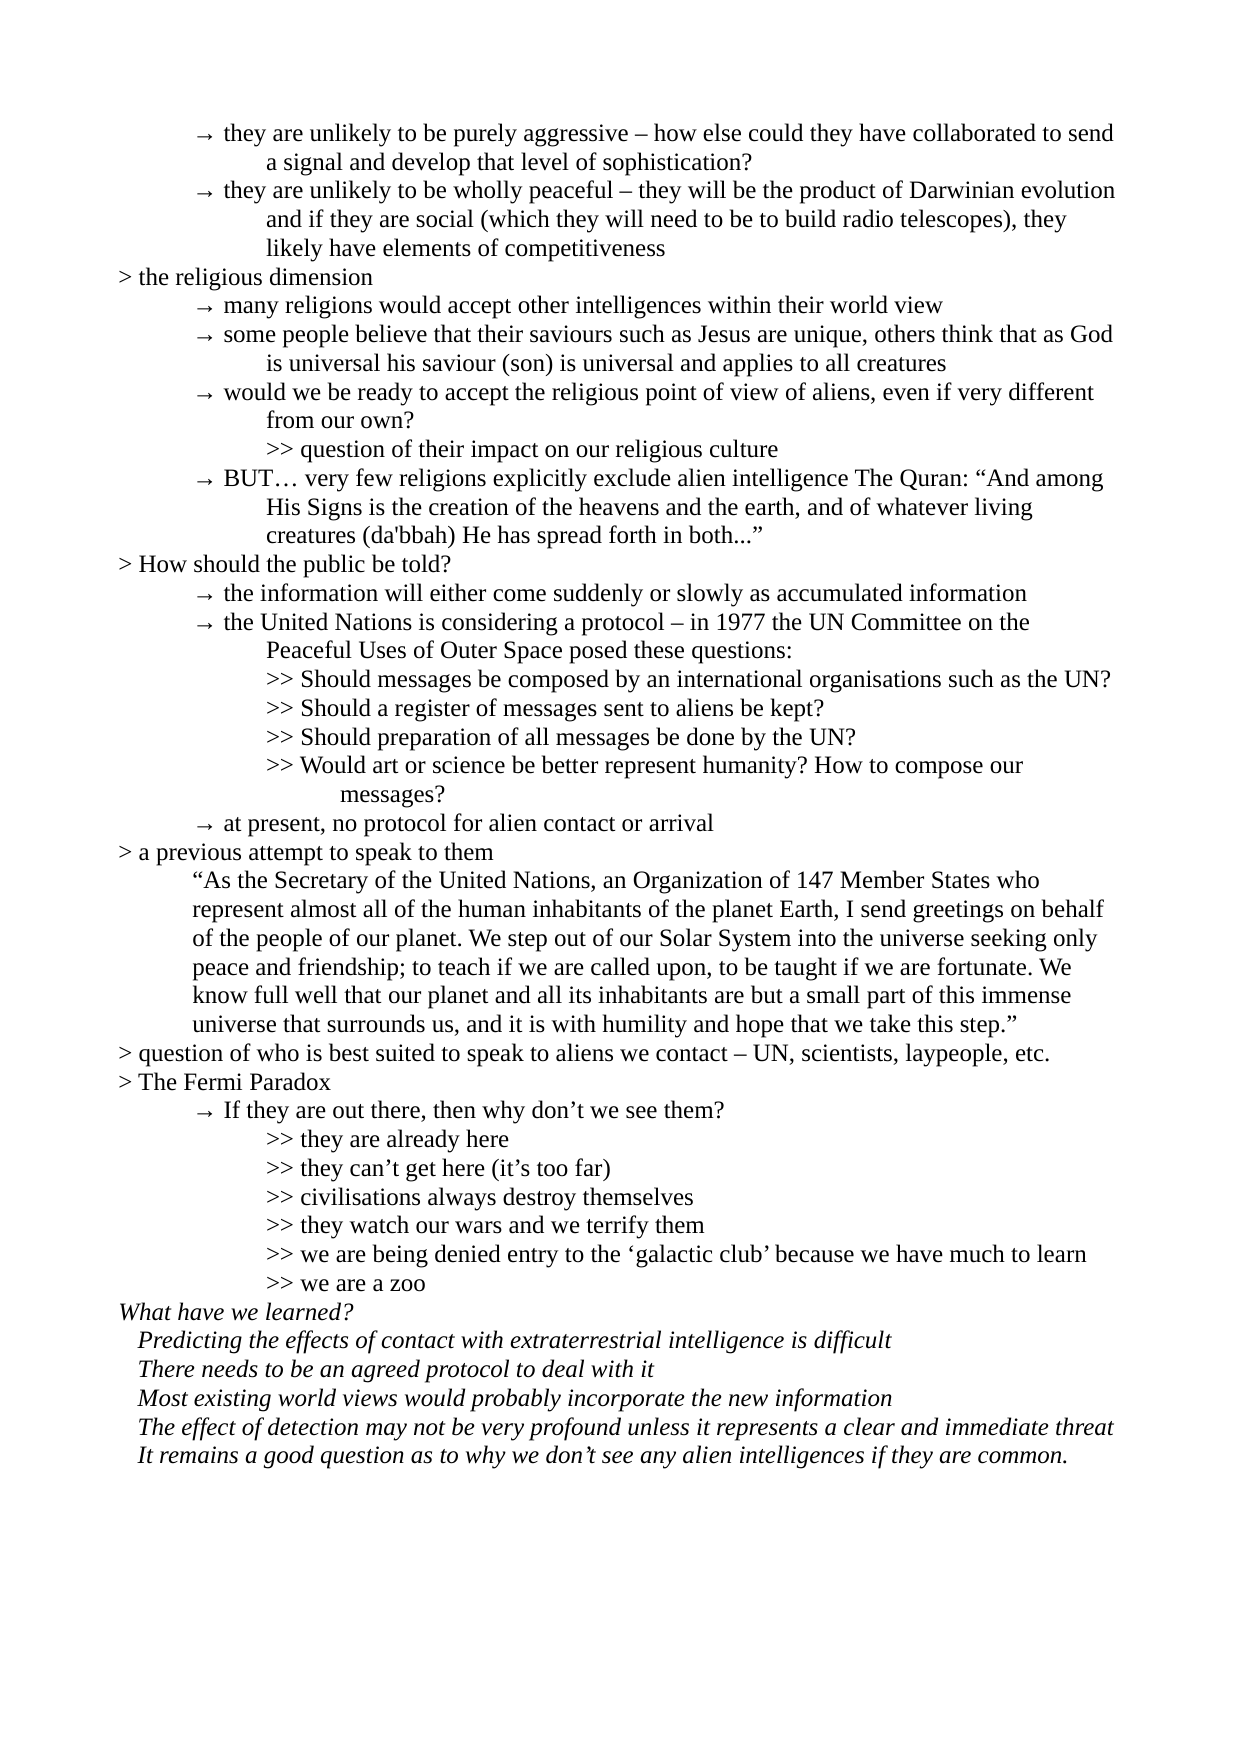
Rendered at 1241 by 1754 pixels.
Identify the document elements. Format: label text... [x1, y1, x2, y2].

text >> civilisations always destroy themselves [118, 1182, 1122, 1211]
text >> Would art or science be better represent humanity? How to compose our messages? [118, 751, 1122, 808]
text → the United Nations is considering a protocol – in 1977 the UN Committee on the Peaceful Uses of Outer Space posed these questions: [118, 607, 1122, 664]
text >> Should a register of messages sent to aliens be kept? [118, 693, 1122, 722]
text > question of who is best suited to speak to aliens we contact – UN, scientists, laypeople, etc. [118, 1038, 1122, 1067]
text “As the Secretary of the United Nations, an Organization of 147 Member States who represent almost all of the human inhabitants of the planet Earth, I send greetings on behalf of the people of our planet. We step out of our Solar System into the universe seeking only peace and friendship; to teach if we are called upon, to be taught if we are fortunate. We know full well that our planet and all its inhabitants are but a small part of this immense universe that surrounds us, and it is with humility and hope that we take this step.” [118, 866, 1122, 1038]
text >> question of their impact on our religious culture [118, 434, 1122, 463]
text → would we be ready to accept the religious point of view of aliens, even if very different from our own? [118, 377, 1122, 434]
text >> they are already here [118, 1124, 1122, 1153]
text >> Should messages be composed by an international organisations such as the UN? [118, 664, 1122, 693]
text What have we learned? [118, 1297, 1122, 1326]
text > a previous attempt to speak to them [118, 837, 1122, 866]
text → BUT… very few religions explicitly exclude alien intelligence The Quran: “And among His Signs is the creation of the heavens and the earth, and of whatever living creatures (da'bbah) He has spread forth in both...” [118, 463, 1122, 549]
text > the religious dimension [118, 262, 1122, 291]
text The effect of detection may not be very profound unless it represents a clear and immediate threat [118, 1412, 1122, 1441]
text >> they watch our wars and we terrify them [118, 1211, 1122, 1239]
text Predicting the effects of contact with extraterrestrial intelligence is difficult [118, 1326, 1122, 1354]
text → they are unlikely to be wholly peaceful – they will be the product of Darwinian evolution and if they are social (which they will need to be to build radio telescopes), they likely have elements of competitiveness [118, 176, 1122, 262]
text > The Fermi Paradox [118, 1067, 1122, 1096]
text → some people believe that their saviours such as Jesus are unique, others think that as God is universal his saviour (son) is universal and applies to all creatures [118, 319, 1122, 377]
text >> we are a zoo [118, 1268, 1122, 1297]
text There needs to be an agreed protocol to deal with it [118, 1354, 1122, 1383]
text → If they are out there, then why don’t we see them? [118, 1096, 1122, 1124]
text >> we are being denied entry to the ‘galactic club’ because we have much to learn [118, 1239, 1122, 1268]
text > How should the public be told? [118, 549, 1122, 578]
text → many religions would accept other intelligences within their world view [118, 291, 1122, 319]
text >> Should preparation of all messages be done by the UN? [118, 722, 1122, 751]
text >> they can’t get here (it’s too far) [118, 1153, 1122, 1182]
text Most existing world views would probably incorporate the new information [118, 1383, 1122, 1412]
text → at present, no protocol for alien contact or arrival [118, 808, 1122, 837]
text It remains a good question as to why we don’t see any alien intelligences if they are common. [118, 1441, 1122, 1469]
text → the information will either come suddenly or slowly as accumulated information [118, 578, 1122, 607]
text → they are unlikely to be purely aggressive – how else could they have collaborated to send a signal and develop that level of sophistication? [118, 118, 1122, 176]
